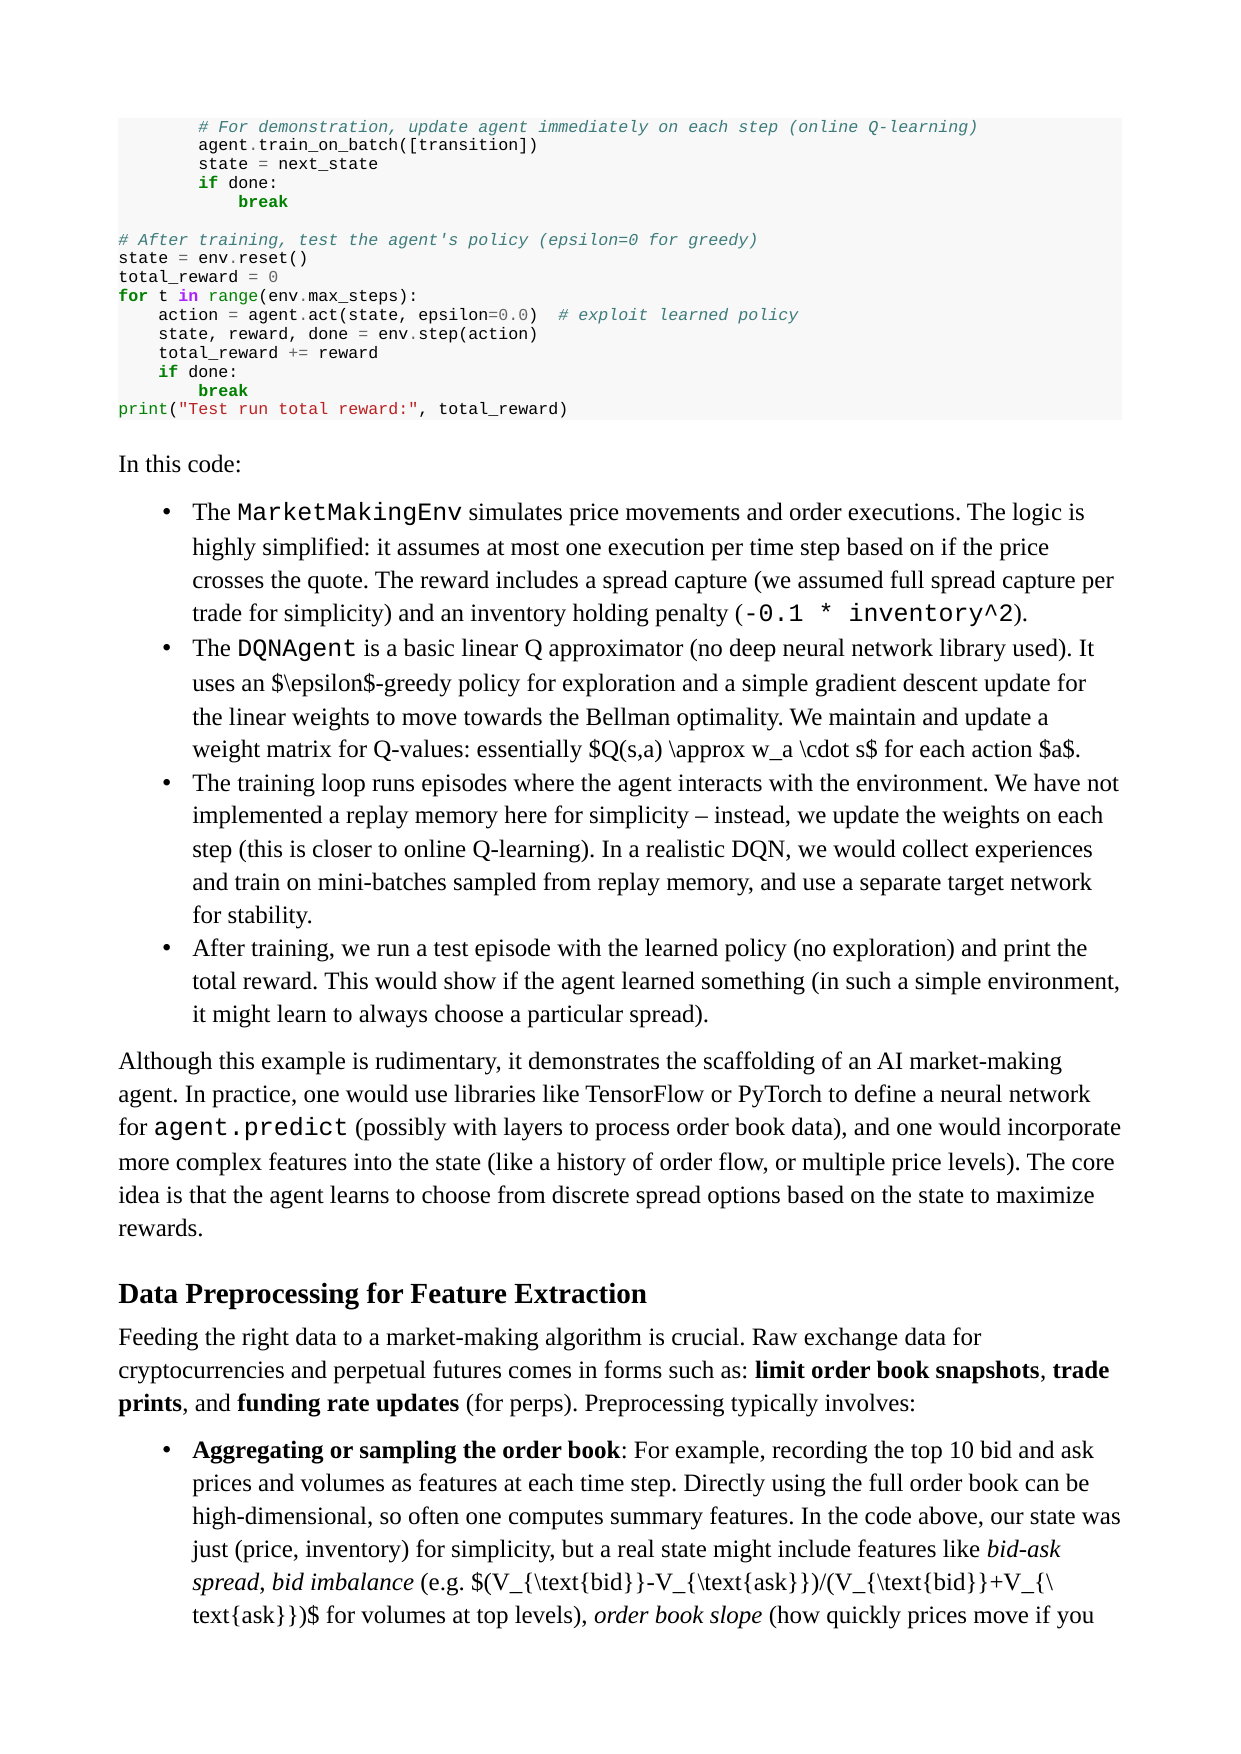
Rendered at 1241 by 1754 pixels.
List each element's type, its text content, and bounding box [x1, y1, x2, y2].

list After training, we run a test episode with the learned policy (no exploration) and print the total reward. This would show if the agent learned something (in such a simple environment, it might learn to always choose a particular spread). [162, 933, 1122, 1027]
text # After training, test the agent's policy (epsilon=0 for greedy) [118, 231, 1122, 250]
text agent.train_on_batch([transition]) [118, 137, 1122, 156]
text total_reward = 0 [118, 269, 1122, 288]
text break [118, 193, 1122, 212]
text for t in range(env.max_steps): [118, 288, 1122, 307]
text break [118, 382, 1122, 401]
text # For demonstration, update agent immediately on each step (online Q-learning) [118, 118, 1122, 137]
text state, reward, done = env.step(action) [118, 326, 1122, 344]
list The MarketMakingEnv simulates price movements and order executions. The logic is highly simplified: it assumes at most one execution per time step based on if the price crosses the quote. The reward includes a spread capture (we assumed full spread capture per trade for simplicity) and an inventory holding penalty (-0.1 * inventory^2). [162, 497, 1122, 629]
text if done: [118, 175, 1122, 193]
list The DQNAgent is a basic linear Q approximator (no deep neural network library used). It uses an $\epsilon$-greedy policy for exploration and a simple gradient descent update for the linear weights to move towards the Bellman optimality. We maintain and update a weight matrix for Q-values: essentially $Q(s,a) \approx w_a \cdot s$ for each action $a$. [162, 633, 1122, 763]
list Aggregating or sampling the order book: For example, recording the top 10 bid and ask prices and volumes as features at each time step. Directly using the full order book can be high-dimensional, so often one computes summary features. In the code above, our state was just (price, inventory) for simplicity, but a real state might include features like bid-ask spread, bid imbalance (e.g. $(V_{\text{bid}}-V_{\text{ask}})/(V_{\text{bid}}+V_{\text{ask}})$ for volumes at top levels), order book slope (how quickly prices move if you [162, 1435, 1122, 1629]
text total_reward += reward [118, 344, 1122, 363]
text state = env.reset() [118, 250, 1122, 269]
text In this code: [118, 449, 1122, 478]
text action = agent.act(state, epsilon=0.0) # exploit learned policy [118, 307, 1122, 326]
text Although this example is rudimentary, it demonstrates the scaffolding of an AI market-making agent. In practice, one would use libraries like TensorFlow or PyTorch to define a neural network for agent.predict (possibly with layers to process order book data), and one would incorporate more complex features into the state (like a history of order flow, or multiple price levels). The core idea is that the agent learns to choose from discrete spread options based on the state to maximize rewards. [118, 1046, 1122, 1242]
text print("Test run total reward:", total_reward) [118, 401, 1122, 420]
text state = next_state [118, 156, 1122, 175]
text Feeding the right data to a market-making algorithm is crucial. Raw exchange data for cryptocurrencies and perpetual futures comes in forms such as: limit order book snapshots, trade prints, and funding rate updates (for perps). Preprocessing typically involves: [118, 1322, 1122, 1417]
subtitle Data Preprocessing for Feature Extraction [118, 1276, 1122, 1309]
text if done: [118, 363, 1122, 382]
list The training loop runs episodes where the agent interacts with the environment. We have not implemented a replay memory here for simplicity – instead, we update the weights on each step (this is closer to online Q-learning). In a realistic DQN, we would collect experiences and train on mini-batches sampled from replay memory, and use a separate target network for stability. [162, 768, 1122, 928]
